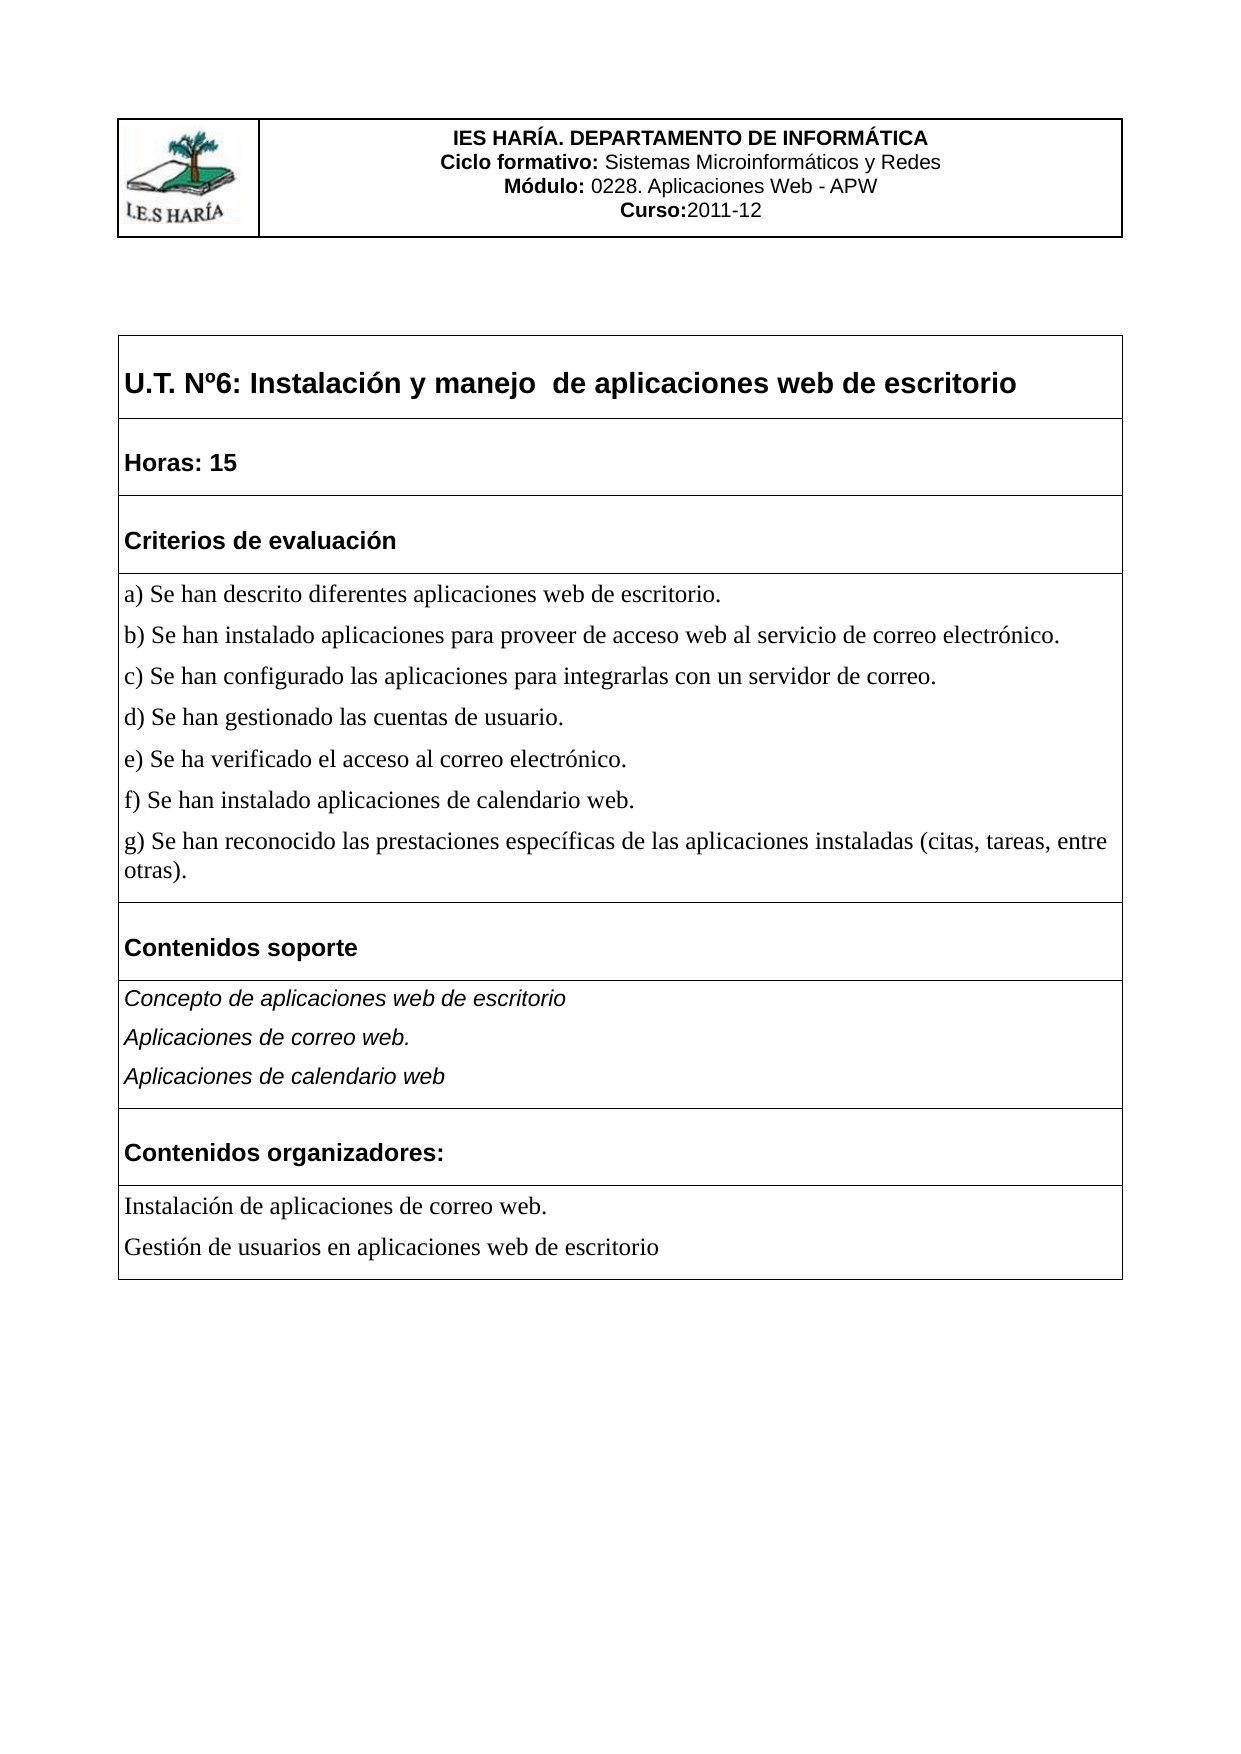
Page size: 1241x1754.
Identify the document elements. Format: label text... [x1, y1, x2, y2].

table_cell Instalación de aplicaciones de correo web. Gestión de usuarios en aplicaciones web de escritorio [119, 1186, 1122, 1279]
table_header U.T. Nº6: Instalación y manejo de aplicaciones web de escritorio [119, 336, 1122, 418]
table_cell Concepto de aplicaciones web de escritorio Aplicaciones de correo web. Aplicaciones de calendario web [119, 981, 1122, 1108]
picture [123, 126, 241, 224]
table_cell Contenidos soporte [119, 903, 1122, 979]
table_cell Horas: 15 [119, 419, 1122, 495]
table_cell Criterios de evaluación [119, 496, 1122, 573]
table_cell a) Se han descrito diferentes aplicaciones web de escritorio. b) Se han instalado aplicaciones para proveer de acceso web al servicio de correo electrónico. c) Se han configurado las aplicaciones para integrarlas con un servidor de correo. d) Se han gestionado las cuentas de usuario. e) Se ha verificado el acceso al correo electrónico. f) Se han instalado aplicaciones de calendario web. g) Se han reconocido las prestaciones específicas de las aplicaciones instaladas (citas, tareas, entre otras). [119, 574, 1122, 902]
table_cell Contenidos organizadores: [119, 1109, 1122, 1185]
